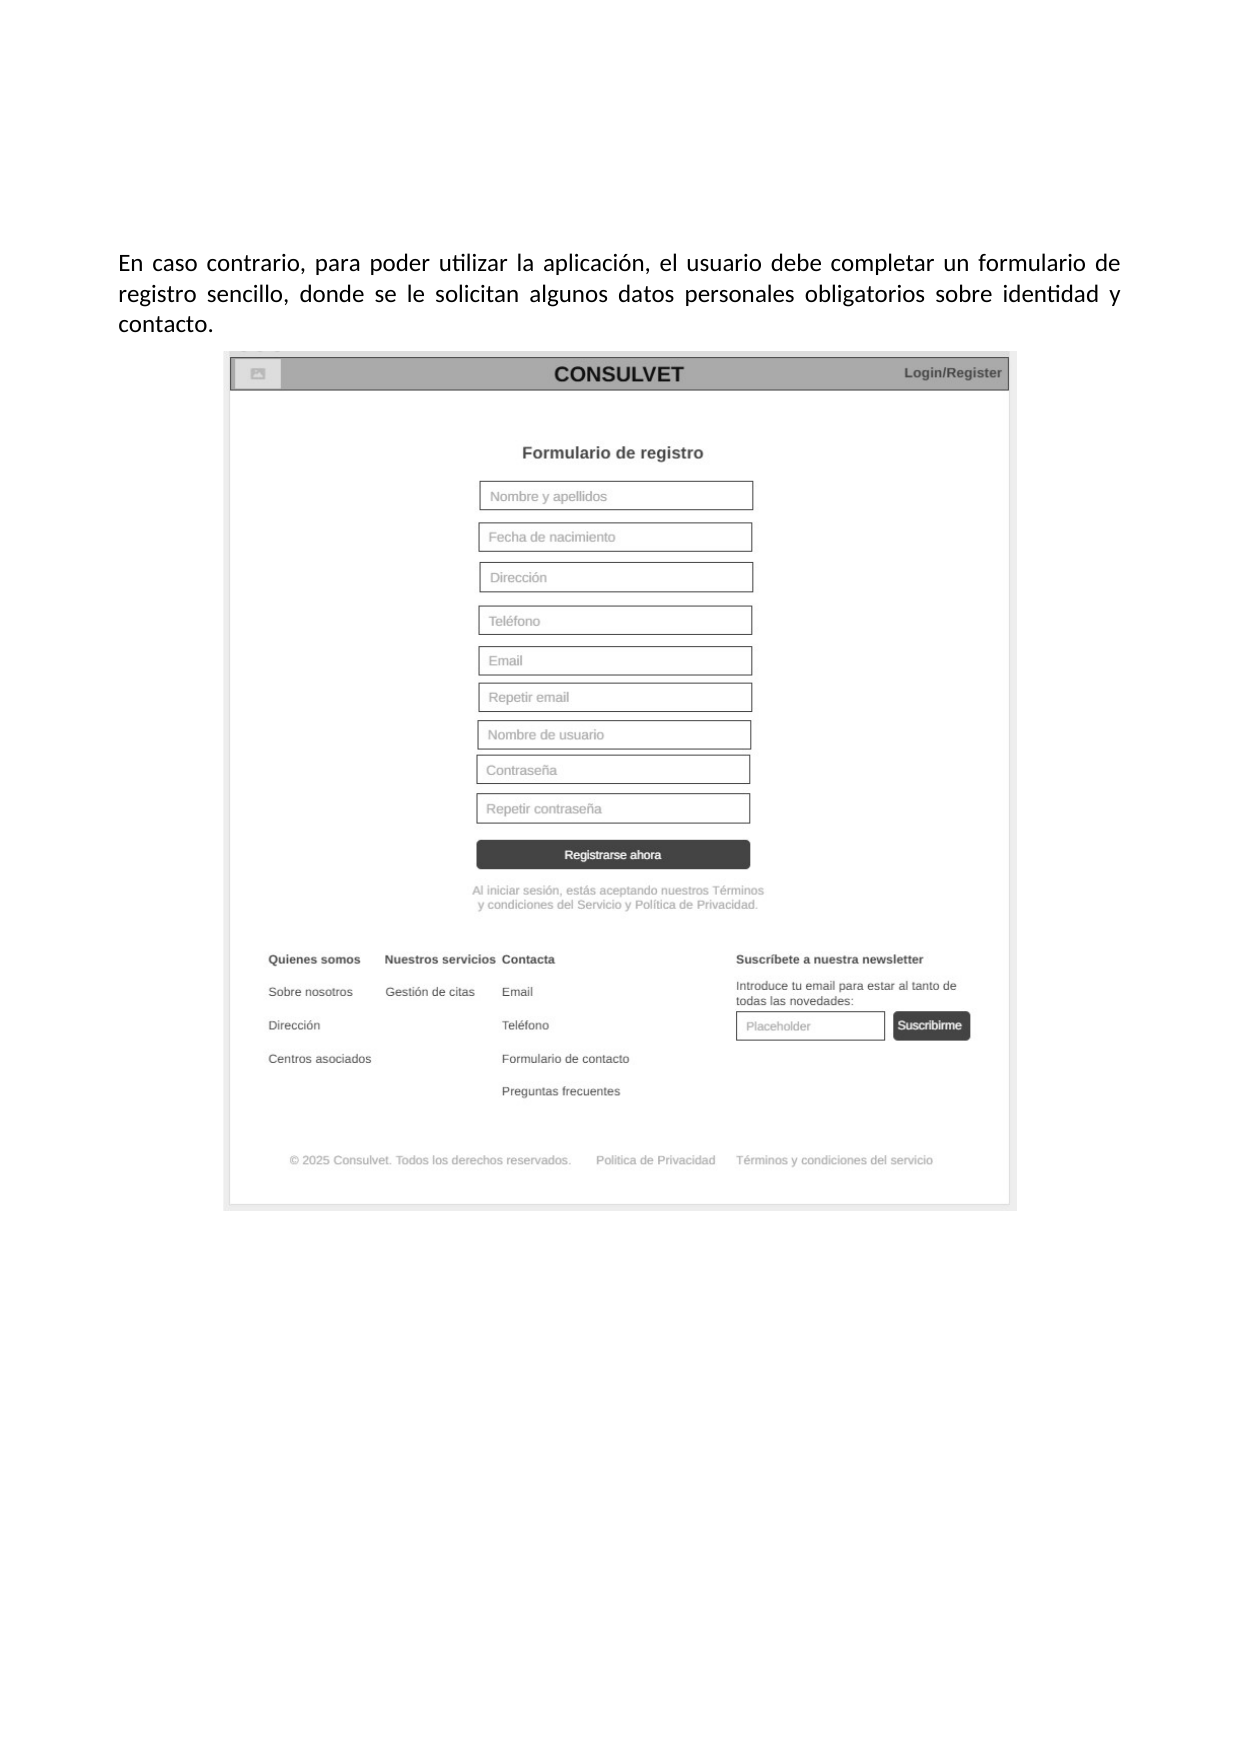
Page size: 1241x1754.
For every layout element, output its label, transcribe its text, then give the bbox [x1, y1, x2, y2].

list En caso contrario, para poder utilizar la aplicación, el usuario debe completar un formulario de registro sencillo, donde se le solicitan algunos datos personales obligatorios sobre identidad y contacto. [118, 247, 1122, 339]
picture [223, 351, 1017, 1211]
